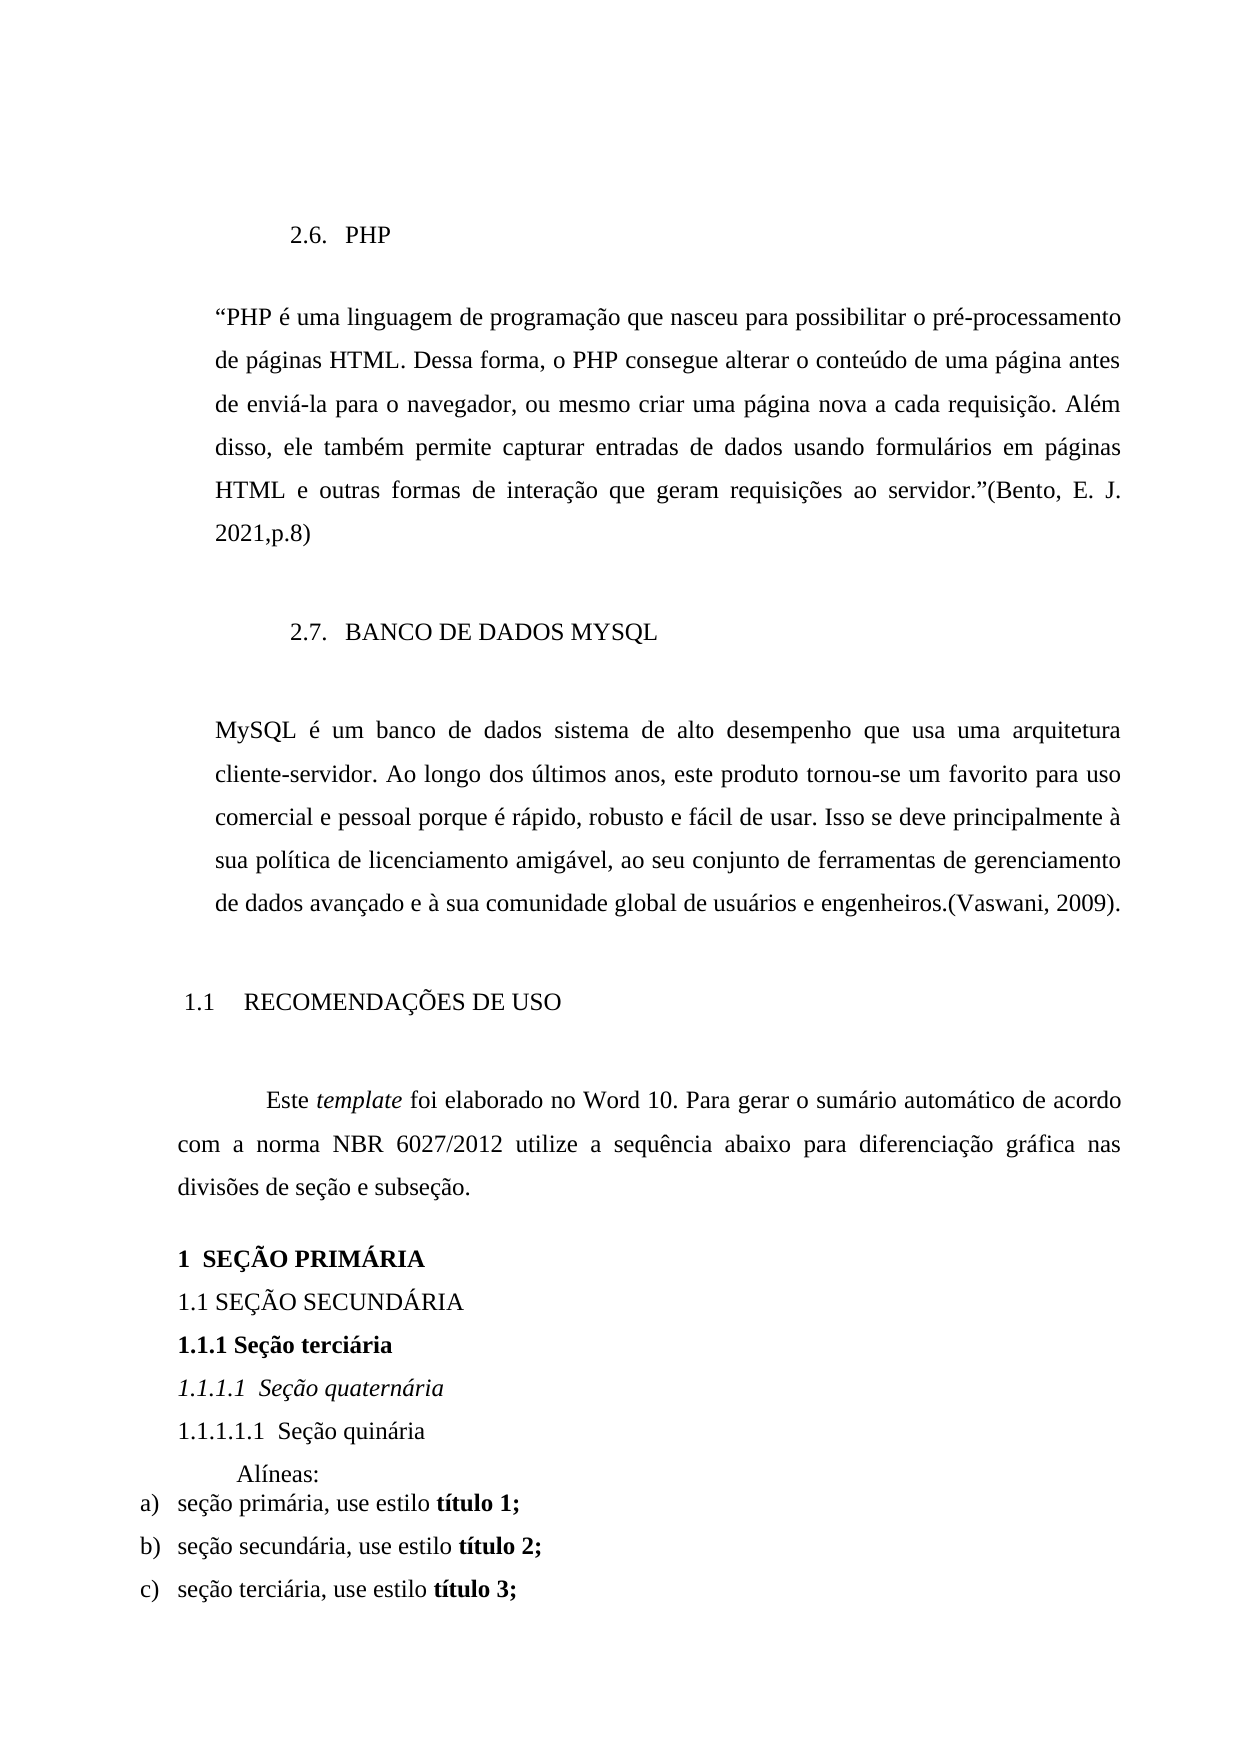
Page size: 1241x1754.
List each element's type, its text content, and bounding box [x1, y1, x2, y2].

text 1.1.1.1 Seção quaternária [177, 1373, 1122, 1402]
text Alíneas: [207, 1459, 1122, 1488]
text 1.1 SEÇÃO SECUNDÁRIA [177, 1287, 1122, 1316]
list PHP [290, 220, 1122, 249]
list seção terciária, use estilo título 3; [140, 1574, 1122, 1603]
text “PHP é uma linguagem de programação que nasceu para possibilitar o pré-processamento de páginas HTML. Dessa forma, o PHP consegue alterar o conteúdo de uma página antes de enviá-la para o navegador, ou mesmo criar uma página nova a cada requisição. Além disso, ele também permite capturar entradas de dados usando formulários em páginas HTML e outras formas de interação que geram requisições ao servidor.”(Bento, E. J. 2021,p.8) [215, 302, 1122, 547]
text MySQL é um banco de dados sistema de alto desempenho que usa uma arquitetura cliente-servidor. Ao longo dos últimos anos, este produto tornou-se um favorito para uso comercial e pessoal porque é rápido, robusto e fácil de usar. Isso se deve principalmente à sua política de licenciamento amigável, ao seu conjunto de ferramentas de gerenciamento de dados avançado e à sua comunidade global de usuários e engenheiros.(Vaswani, 2009). [215, 716, 1122, 960]
list seção secundária, use estilo título 2; [140, 1531, 1122, 1560]
text 1.1.1.1.1 Seção quinária [177, 1416, 1122, 1445]
text 1 SEÇÃO PRIMÁRIA [177, 1244, 1122, 1272]
list seção primária, use estilo título 1; [140, 1488, 1122, 1517]
list RECOMENDAÇÕES DE USO [177, 987, 1122, 1016]
list Banco de dados MySQL [290, 617, 1122, 646]
text 1.1.1 Seção terciária [177, 1330, 1122, 1359]
text Este template foi elaborado no Word 10. Para gerar o sumário automático de acordo com a norma NBR 6027/2012 utilize a sequência abaixo para diferenciação gráfica nas divisões de seção e subseção. [177, 1086, 1122, 1201]
